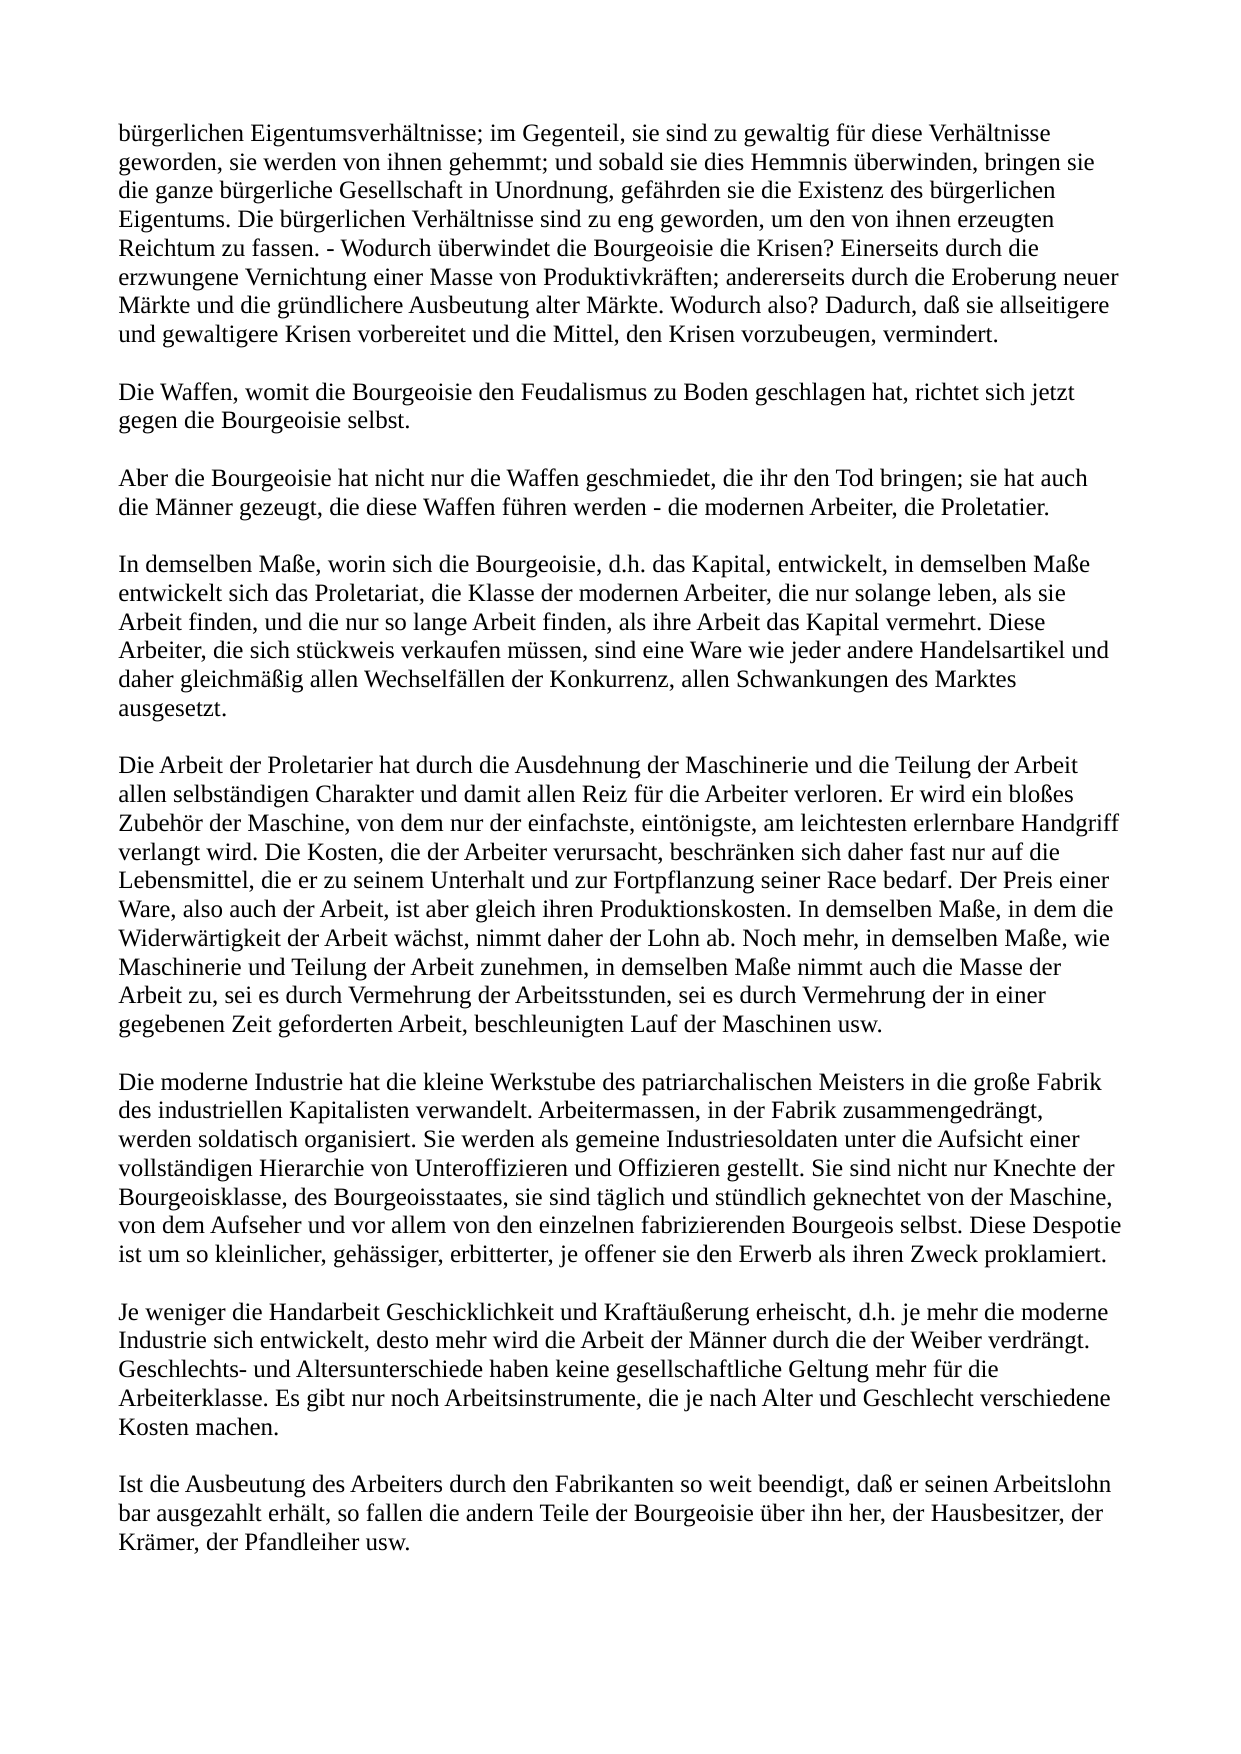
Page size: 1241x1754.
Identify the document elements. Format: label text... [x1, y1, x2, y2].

text Die moderne Industrie hat die kleine Werkstube des patriarchalischen Meisters in die große Fabrik des industriellen Kapitalisten verwandelt. Arbeitermassen, in der Fabrik zusammengedrängt, werden soldatisch organisiert. Sie werden als gemeine Industriesoldaten unter die Aufsicht einer vollständigen Hierarchie von Unteroffizieren und Offizieren gestellt. Sie sind nicht nur Knechte der Bourgeoisklasse, des Bourgeoisstaates, sie sind täglich und stündlich geknechtet von der Maschine, von dem Aufseher und vor allem von den einzelnen fabrizierenden Bourgeois selbst. Diese Despotie ist um so kleinlicher, gehässiger, erbitterter, je offener sie den Erwerb als ihren Zweck proklamiert. [118, 1067, 1122, 1268]
text bürgerlichen Eigentumsverhältnisse; im Gegenteil, sie sind zu gewaltig für diese Verhältnisse geworden, sie werden von ihnen gehemmt; und sobald sie dies Hemmnis überwinden, bringen sie die ganze bürgerliche Gesellschaft in Unordnung, gefährden sie die Existenz des bürgerlichen Eigentums. Die bürgerlichen Verhältnisse sind zu eng geworden, um den von ihnen erzeugten Reichtum zu fassen. - Wodurch überwindet die Bourgeoisie die Krisen? Einerseits durch die erzwungene Vernichtung einer Masse von Produktivkräften; andererseits durch die Eroberung neuer Märkte und die gründlichere Ausbeutung alter Märkte. Wodurch also? Dadurch, daß sie allseitigere und gewaltigere Krisen vorbereitet und die Mittel, den Krisen vorzubeugen, vermindert. [118, 118, 1122, 348]
text Die Arbeit der Proletarier hat durch die Ausdehnung der Maschinerie und die Teilung der Arbeit allen selbständigen Charakter und damit allen Reiz für die Arbeiter verloren. Er wird ein bloßes Zubehör der Maschine, von dem nur der einfachste, eintönigste, am leichtesten erlernbare Handgriff verlangt wird. Die Kosten, die der Arbeiter verursacht, beschränken sich daher fast nur auf die Lebensmittel, die er zu seinem Unterhalt und zur Fortpflanzung seiner Race bedarf. Der Preis einer Ware, also auch der Arbeit, ist aber gleich ihren Produktionskosten. In demselben Maße, in dem die Widerwärtigkeit der Arbeit wächst, nimmt daher der Lohn ab. Noch mehr, in demselben Maße, wie Maschinerie und Teilung der Arbeit zunehmen, in demselben Maße nimmt auch die Masse der Arbeit zu, sei es durch Vermehrung der Arbeitsstunden, sei es durch Vermehrung der in einer gegebenen Zeit geforderten Arbeit, beschleunigten Lauf der Maschinen usw. [118, 751, 1122, 1038]
text Je weniger die Handarbeit Geschicklichkeit und Kraftäußerung erheischt, d.h. je mehr die moderne Industrie sich entwickelt, desto mehr wird die Arbeit der Männer durch die der Weiber verdrängt. Geschlechts- und Altersunterschiede haben keine gesellschaftliche Geltung mehr für die Arbeiterklasse. Es gibt nur noch Arbeitsinstrumente, die je nach Alter und Geschlecht verschiedene Kosten machen. [118, 1297, 1122, 1441]
text Ist die Ausbeutung des Arbeiters durch den Fabrikanten so weit beendigt, daß er seinen Arbeitslohn bar ausgezahlt erhält, so fallen die andern Teile der Bourgeoisie über ihn her, der Hausbesitzer, der Krämer, der Pfandleiher usw. [118, 1469, 1122, 1556]
text Die Waffen, womit die Bourgeoisie den Feudalismus zu Boden geschlagen hat, richtet sich jetzt gegen die Bourgeoisie selbst. [118, 377, 1122, 434]
text In demselben Maße, worin sich die Bourgeoisie, d.h. das Kapital, entwickelt, in demselben Maße entwickelt sich das Proletariat, die Klasse der modernen Arbeiter, die nur solange leben, als sie Arbeit finden, und die nur so lange Arbeit finden, als ihre Arbeit das Kapital vermehrt. Diese Arbeiter, die sich stückweis verkaufen müssen, sind eine Ware wie jeder andere Handelsartikel und daher gleichmäßig allen Wechselfällen der Konkurrenz, allen Schwankungen des Marktes ausgesetzt. [118, 549, 1122, 722]
text Aber die Bourgeoisie hat nicht nur die Waffen geschmiedet, die ihr den Tod bringen; sie hat auch die Männer gezeugt, die diese Waffen führen werden - die modernen Arbeiter, die Proletatier. [118, 463, 1122, 521]
